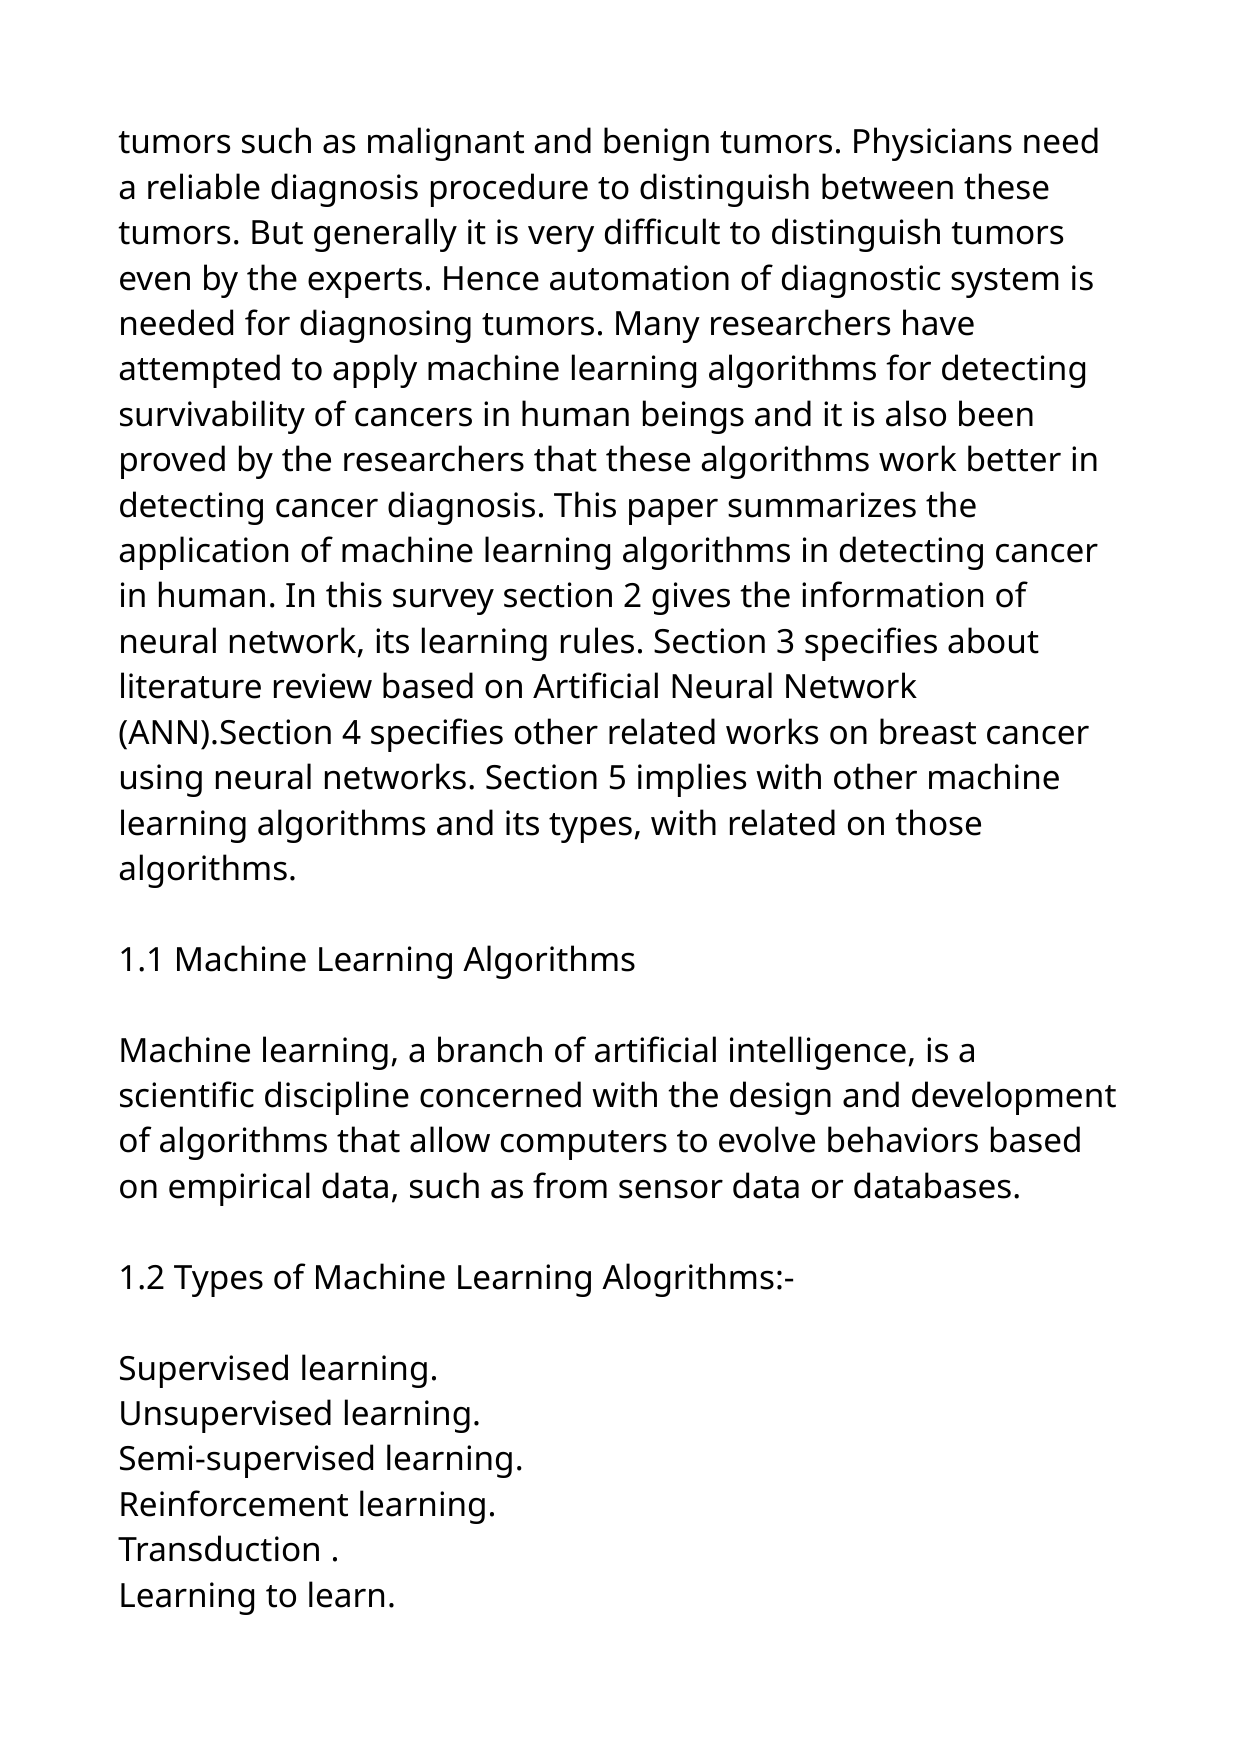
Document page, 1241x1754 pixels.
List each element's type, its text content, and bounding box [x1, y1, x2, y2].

text Machine learning, a branch of artificial intelligence, is a scientific discipline concerned with the design and development of algorithms that allow computers to evolve behaviors based [118, 1026, 1122, 1163]
text on empirical data, such as from sensor data or databases. [118, 1163, 1122, 1208]
text Reinforcement learning. [118, 1481, 1122, 1526]
text Semi-supervised learning. [118, 1435, 1122, 1481]
text Transduction . [118, 1526, 1122, 1571]
text tumors such as malignant and benign tumors. Physicians need a reliable diagnosis procedure to distinguish between these tumors. But generally it is very difficult to distinguish tumors even by the experts. Hence automation of diagnostic system is needed for diagnosing tumors. Many researchers have attempted to apply machine learning algorithms for detecting survivability of cancers in human beings and it is also been proved by the researchers that these algorithms work better in detecting cancer diagnosis. This paper summarizes the application of machine learning algorithms in detecting cancer in human. In this survey section 2 gives the information of neural network, its learning rules. Section 3 specifies about literature review based on Artificial Neural Network (ANN).Section 4 specifies other related works on breast cancer using neural networks. Section 5 implies with other machine learning algorithms and its types, with related on those algorithms. [118, 118, 1122, 890]
text 1.2 Types of Machine Learning Alogrithms:- [118, 1253, 1122, 1299]
text 1.1 Machine Learning Algorithms [118, 936, 1122, 981]
text Learning to learn. [118, 1571, 1122, 1617]
text Unsupervised learning. [118, 1390, 1122, 1435]
text Supervised learning. [118, 1344, 1122, 1390]
